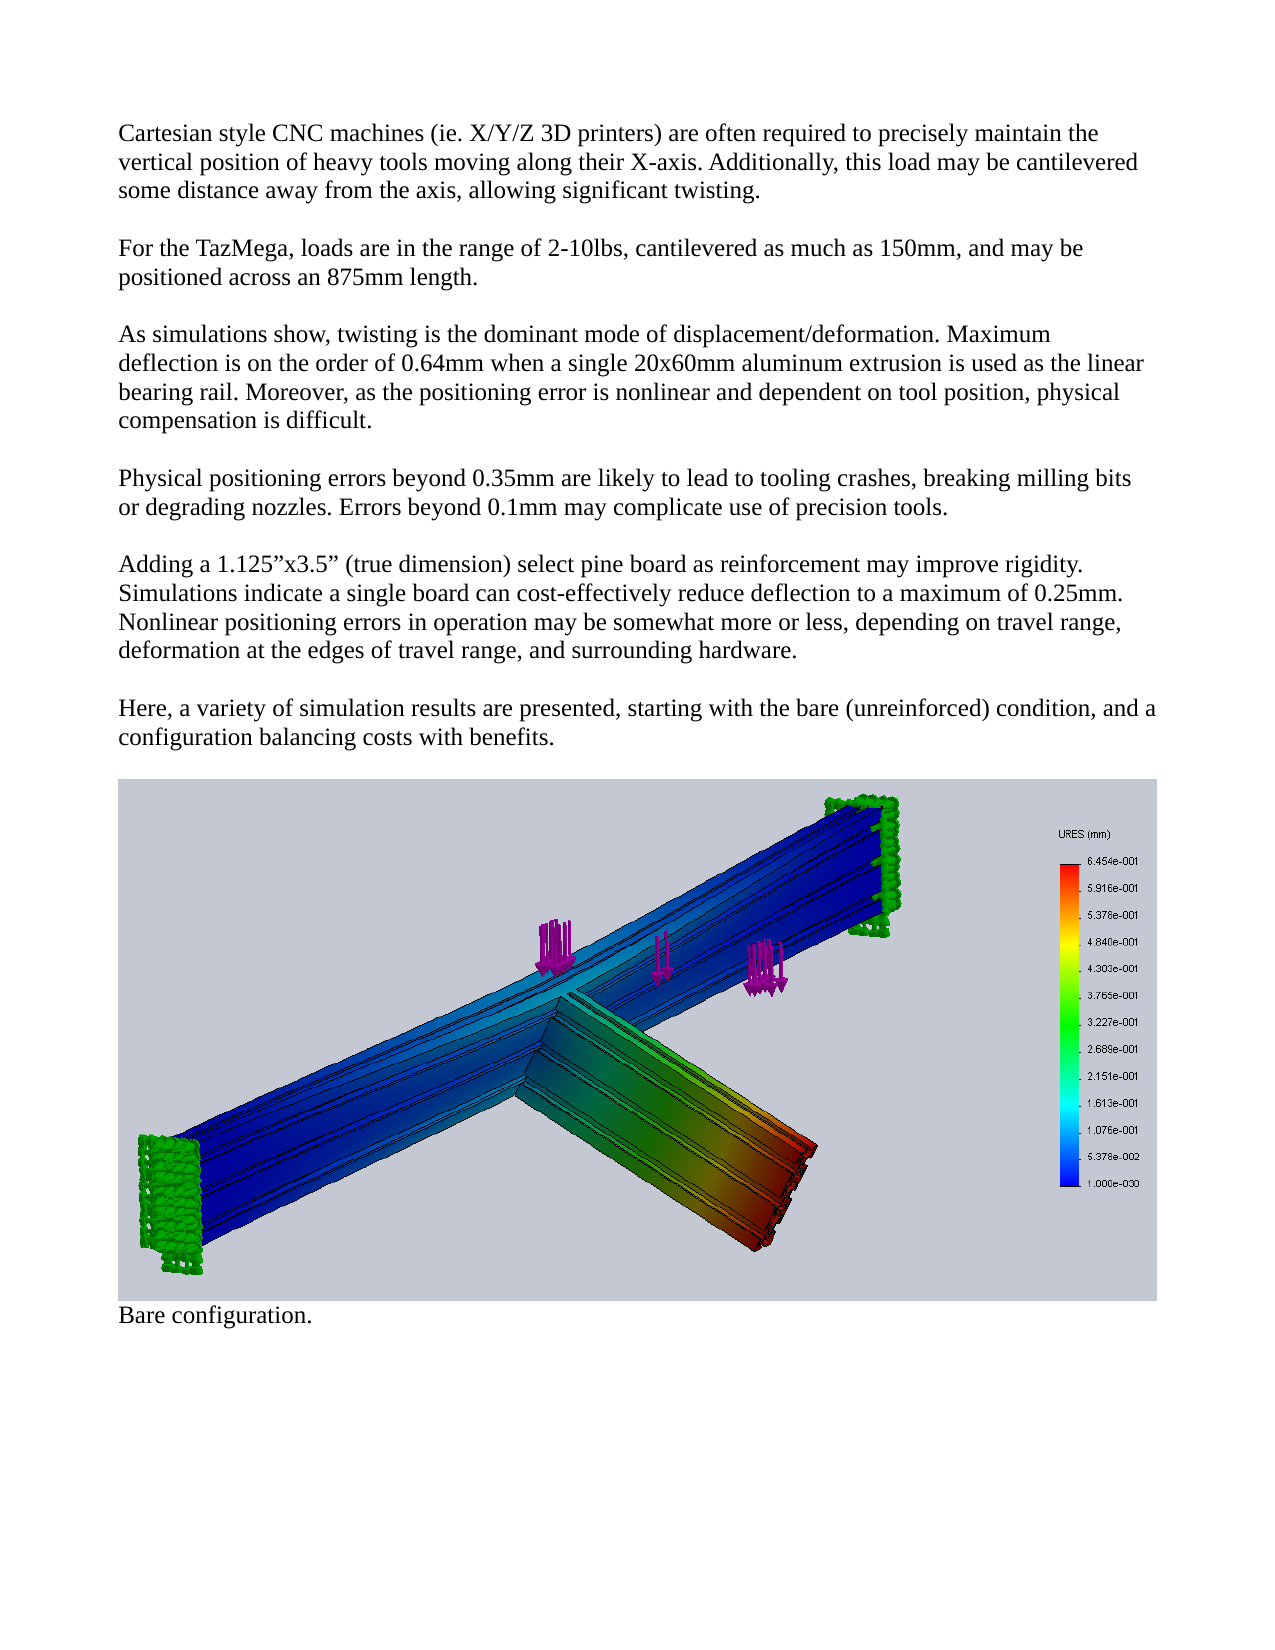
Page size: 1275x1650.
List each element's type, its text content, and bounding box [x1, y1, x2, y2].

picture [118, 779, 1157, 1301]
text Bare configuration. [118, 1301, 1157, 1329]
text Physical positioning errors beyond 0.35mm are likely to lead to tooling crashes, breaking milling bits or degrading nozzles. Errors beyond 0.1mm may complicate use of precision tools. [118, 463, 1157, 521]
text Here, a variety of simulation results are presented, starting with the bare (unreinforced) condition, and a configuration balancing costs with benefits. [118, 693, 1157, 751]
text Cartesian style CNC machines (ie. X/Y/Z 3D printers) are often required to precisely maintain the vertical position of heavy tools moving along their X-axis. Additionally, this load may be cantilevered some distance away from the axis, allowing significant twisting. [118, 118, 1157, 204]
text Adding a 1.125”x3.5” (true dimension) select pine board as reinforcement may improve rigidity. Simulations indicate a single board can cost-effectively reduce deflection to a maximum of 0.25mm. Nonlinear positioning errors in operation may be somewhat more or less, depending on travel range, deformation at the edges of travel range, and surrounding hardware. [118, 549, 1157, 664]
text For the TazMega, loads are in the range of 2-10lbs, cantilevered as much as 150mm, and may be positioned across an 875mm length. [118, 233, 1157, 291]
text As simulations show, twisting is the dominant mode of displacement/deformation. Maximum deflection is on the order of 0.64mm when a single 20x60mm aluminum extrusion is used as the linear bearing rail. Moreover, as the positioning error is nonlinear and dependent on tool position, physical compensation is difficult. [118, 319, 1157, 434]
